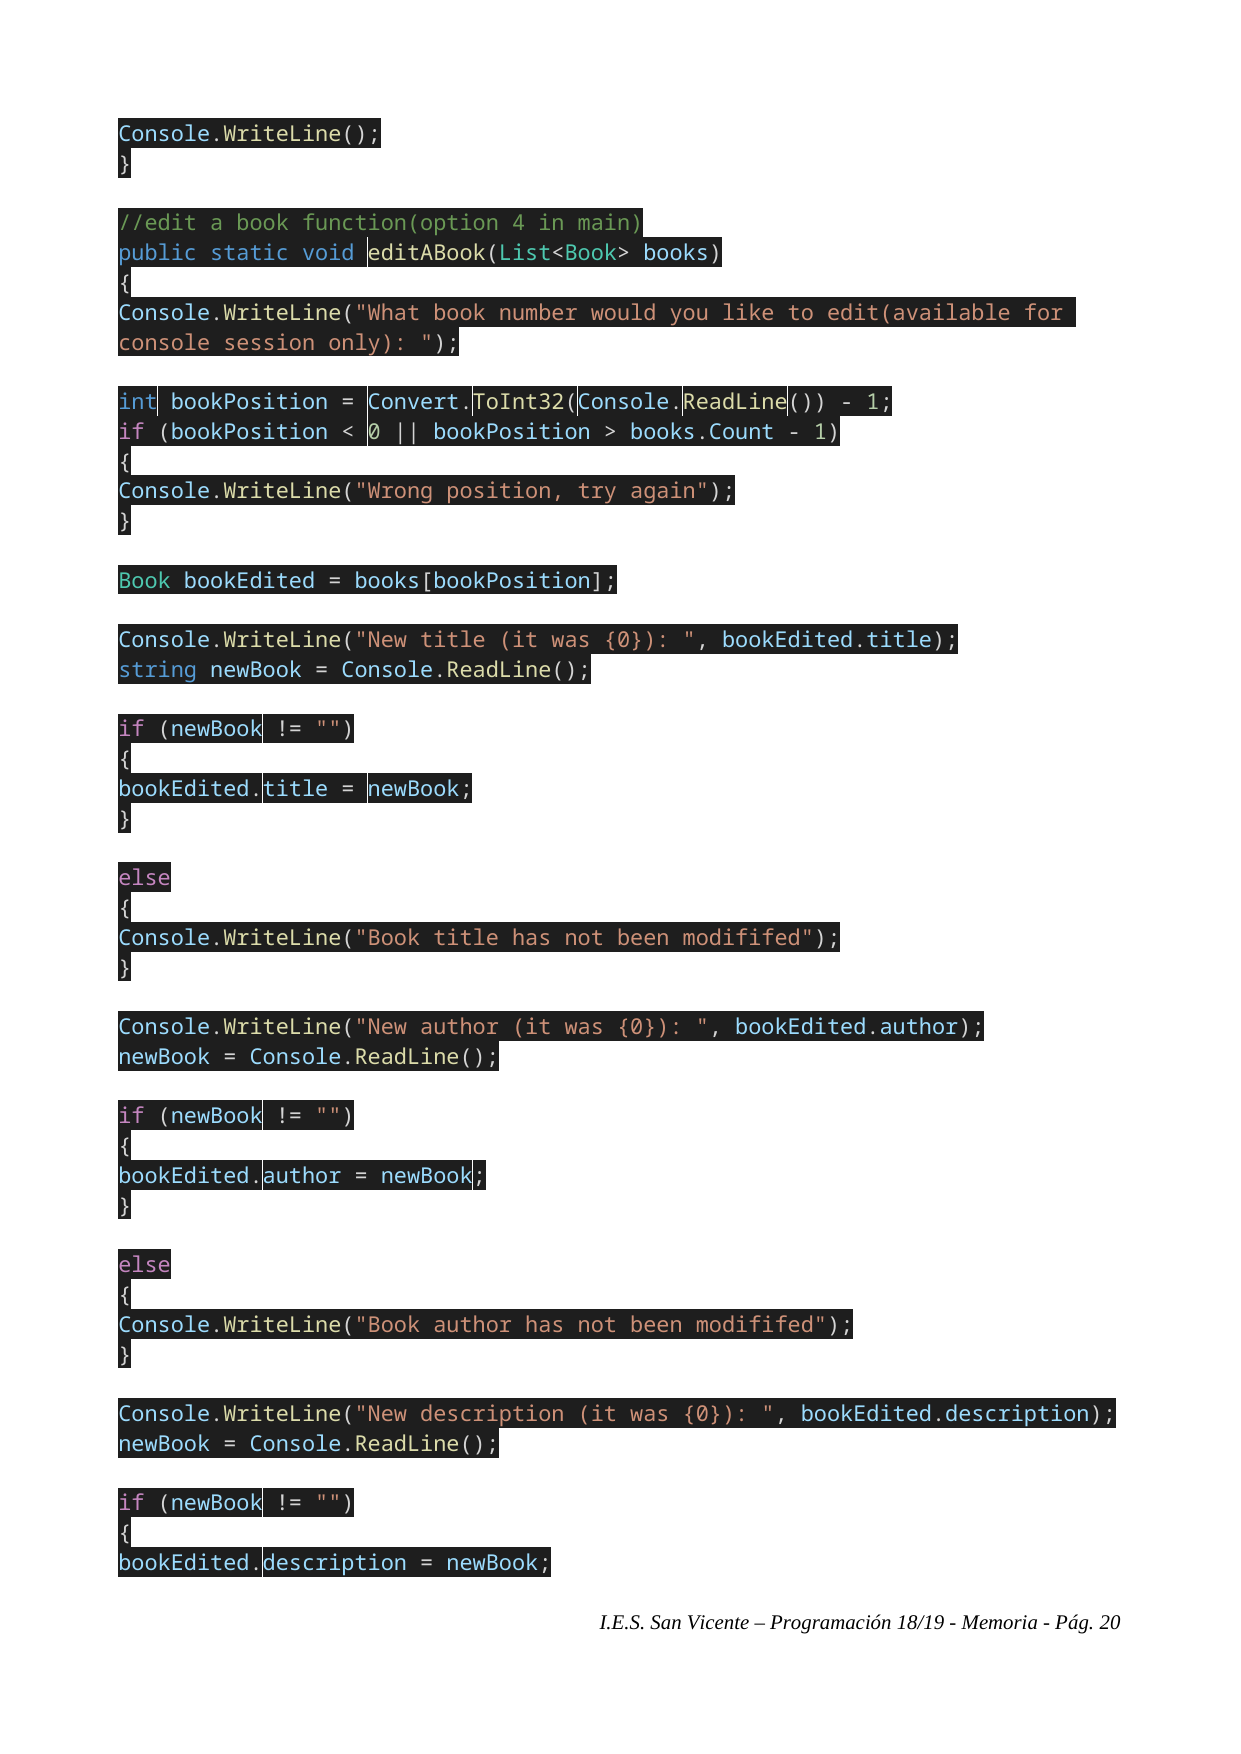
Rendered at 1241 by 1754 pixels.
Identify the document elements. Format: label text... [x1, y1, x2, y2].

text //edit a book function(option 4 in main) [118, 207, 1122, 237]
text public static void editABook(List<Book> books) [118, 237, 1122, 267]
text if (bookPosition < 0 || bookPosition > books.Count - 1) [118, 416, 1122, 446]
text } [118, 952, 1122, 981]
text if (newBook != "") [118, 713, 1122, 743]
text } [118, 1190, 1122, 1219]
text { [118, 446, 1122, 475]
text else [118, 862, 1122, 892]
text bookEdited.description = newBook; [118, 1547, 1122, 1577]
text Console.WriteLine("New title (it was {0}): ", bookEdited.title); [118, 624, 1122, 654]
text Console.WriteLine("New author (it was {0}): ", bookEdited.author); [118, 1011, 1122, 1041]
text Console.WriteLine("Book title has not been modififed"); [118, 922, 1122, 952]
text { [118, 1517, 1122, 1547]
text newBook = Console.ReadLine(); [118, 1041, 1122, 1071]
text Book bookEdited = books[bookPosition]; [118, 565, 1122, 594]
text Console.WriteLine("Book author has not been modififed"); [118, 1309, 1122, 1339]
text bookEdited.author = newBook; [118, 1160, 1122, 1190]
text bookEdited.title = newBook; [118, 773, 1122, 803]
text } [118, 803, 1122, 833]
text } [118, 148, 1122, 178]
text Console.WriteLine(); [118, 118, 1122, 148]
text { [118, 892, 1122, 922]
text } [118, 505, 1122, 535]
text if (newBook != "") [118, 1487, 1122, 1517]
text { [118, 1130, 1122, 1160]
text else [118, 1249, 1122, 1279]
text Console.WriteLine("Wrong position, try again"); [118, 475, 1122, 505]
text } [118, 1339, 1122, 1368]
text if (newBook != "") [118, 1100, 1122, 1130]
text Console.WriteLine("New description (it was {0}): ", bookEdited.description); [118, 1398, 1122, 1428]
text { [118, 743, 1122, 773]
text newBook = Console.ReadLine(); [118, 1428, 1122, 1458]
text { [118, 267, 1122, 297]
text string newBook = Console.ReadLine(); [118, 654, 1122, 684]
text int bookPosition = Convert.ToInt32(Console.ReadLine()) - 1; [118, 386, 1122, 416]
text Console.WriteLine("What book number would you like to edit(available for console session only): "); [118, 297, 1122, 356]
text { [118, 1279, 1122, 1309]
